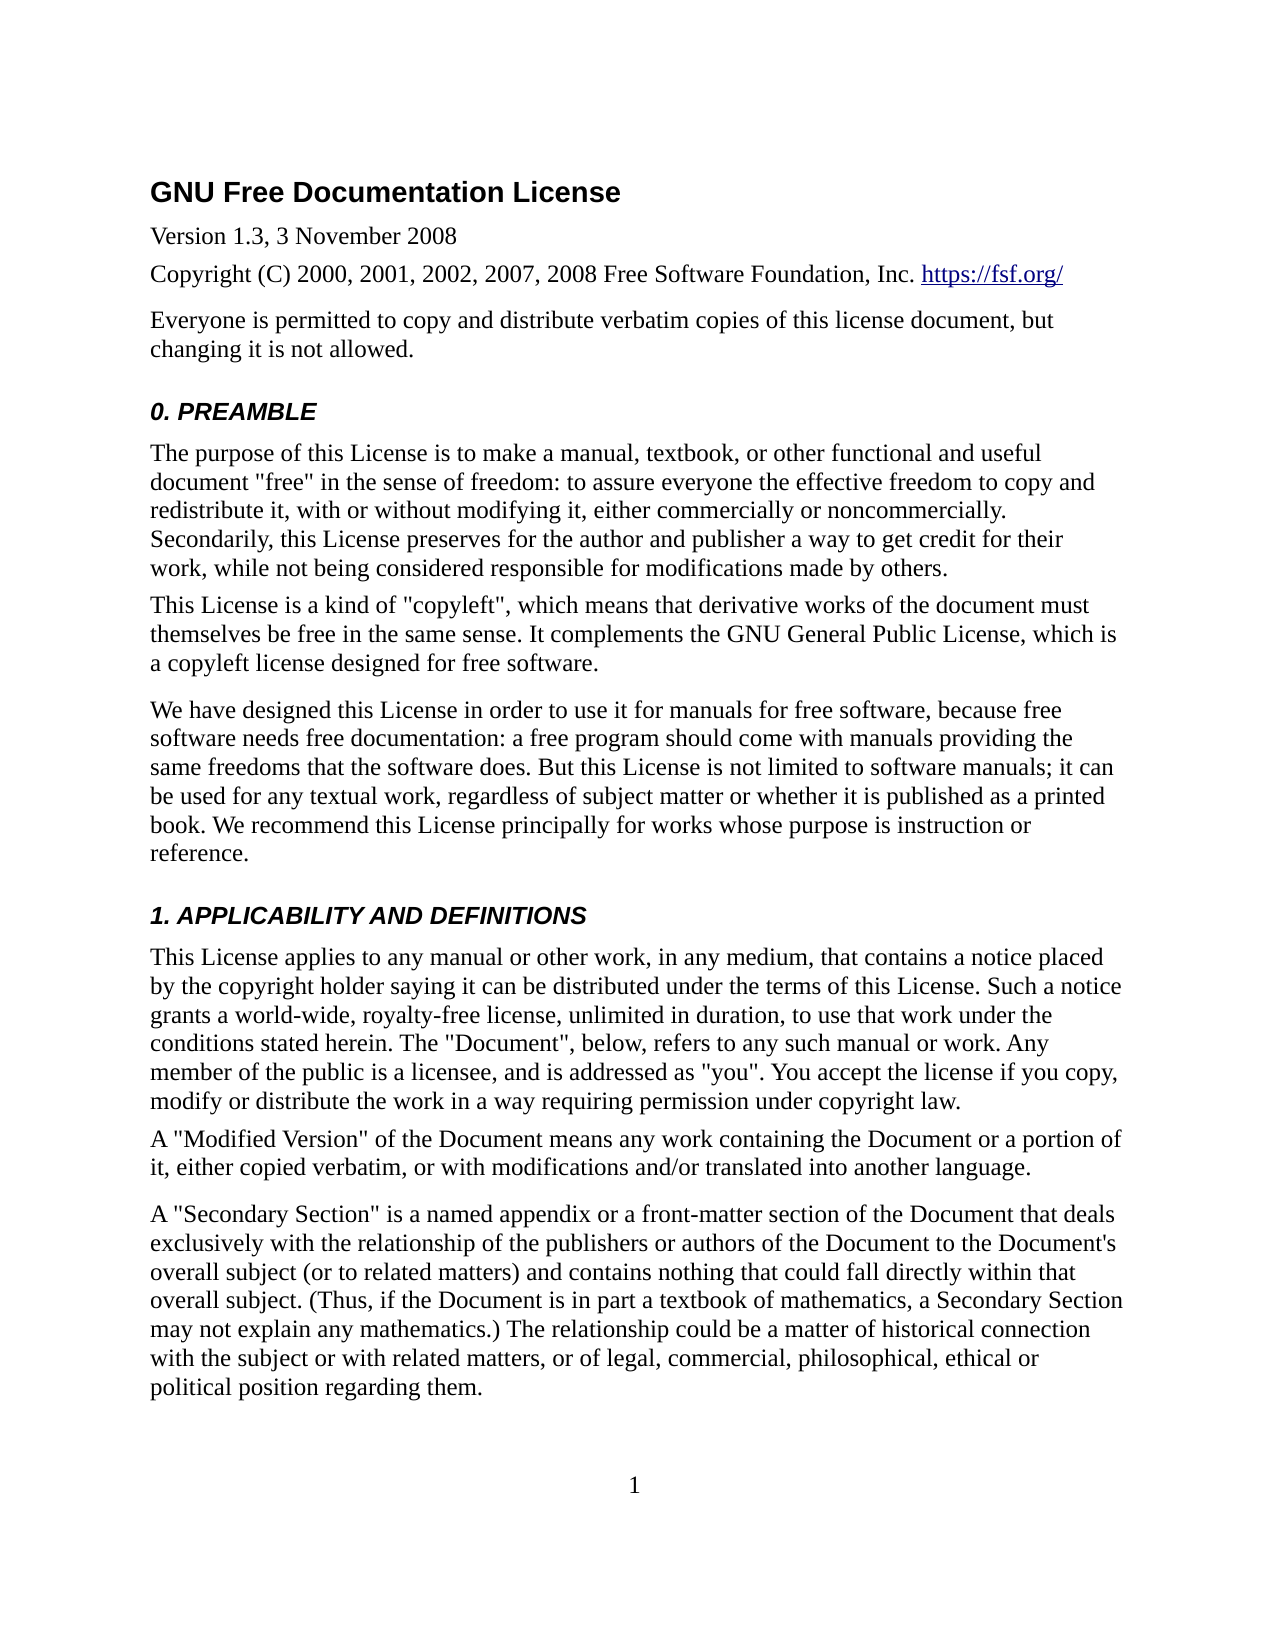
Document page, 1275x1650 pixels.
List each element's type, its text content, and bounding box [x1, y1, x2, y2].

text A "Secondary Section" is a named appendix or a front-matter section of the Document that deals exclusively with the relationship of the publishers or authors of the Document to the Document's overall subject (or to related matters) and contains nothing that could fall directly within that overall subject. (Thus, if the Document is in part a textbook of mathematics, a Secondary Section may not explain any mathematics.) The relationship could be a matter of historical connection with the subject or with related matters, or of legal, commercial, philosophical, ethical or political position regarding them. [150, 1199, 1125, 1400]
text This License applies to any manual or other work, in any medium, that contains a notice placed by the copyright holder saying it can be distributed under the terms of this License. Such a notice grants a world-wide, royalty-free license, unlimited in duration, to use that work under the conditions stated herein. The "Document", below, refers to any such manual or work. Any member of the public is a licensee, and is addressed as "you". You accept the license if you copy, modify or distribute the work in a way requiring permission under copyright law. [150, 942, 1125, 1115]
text Copyright (C) 2000, 2001, 2002, 2007, 2008 Free Software Foundation, Inc. https://fsf.org/ [150, 259, 1125, 287]
text Version 1.3, 3 November 2008 [150, 221, 1125, 250]
text A "Modified Version" of the Document means any work containing the Document or a portion of it, either copied verbatim, or with modifications and/or translated into another language. [150, 1124, 1125, 1181]
text Everyone is permitted to copy and distribute verbatim copies of this license document, but changing it is not allowed. [150, 305, 1125, 363]
subtitle 1. APPLICABILITY AND DEFINITIONS [150, 901, 1125, 930]
text We have designed this License in order to use it for manuals for free software, because free software needs free documentation: a free program should come with manuals providing the same freedoms that the software does. But this License is not limited to software manuals; it can be used for any textual work, regardless of subject matter or whether it is published as a printed book. We recommend this License principally for works whose purpose is instruction or reference. [150, 695, 1125, 867]
subtitle 0. PREAMBLE [150, 397, 1125, 425]
subtitle GNU Free Documentation License [150, 175, 1125, 208]
text The purpose of this License is to make a manual, textbook, or other functional and useful document "free" in the sense of freedom: to assure everyone the effective freedom to copy and redistribute it, with or without modifying it, either commercially or noncommercially. Secondarily, this License preserves for the author and publisher a way to get credit for their work, while not being considered responsible for modifications made by others. [150, 438, 1125, 582]
text This License is a kind of "copyleft", which means that derivative works of the document must themselves be free in the same sense. It complements the GNU General Public License, which is a copyleft license designed for free software. [150, 591, 1125, 677]
